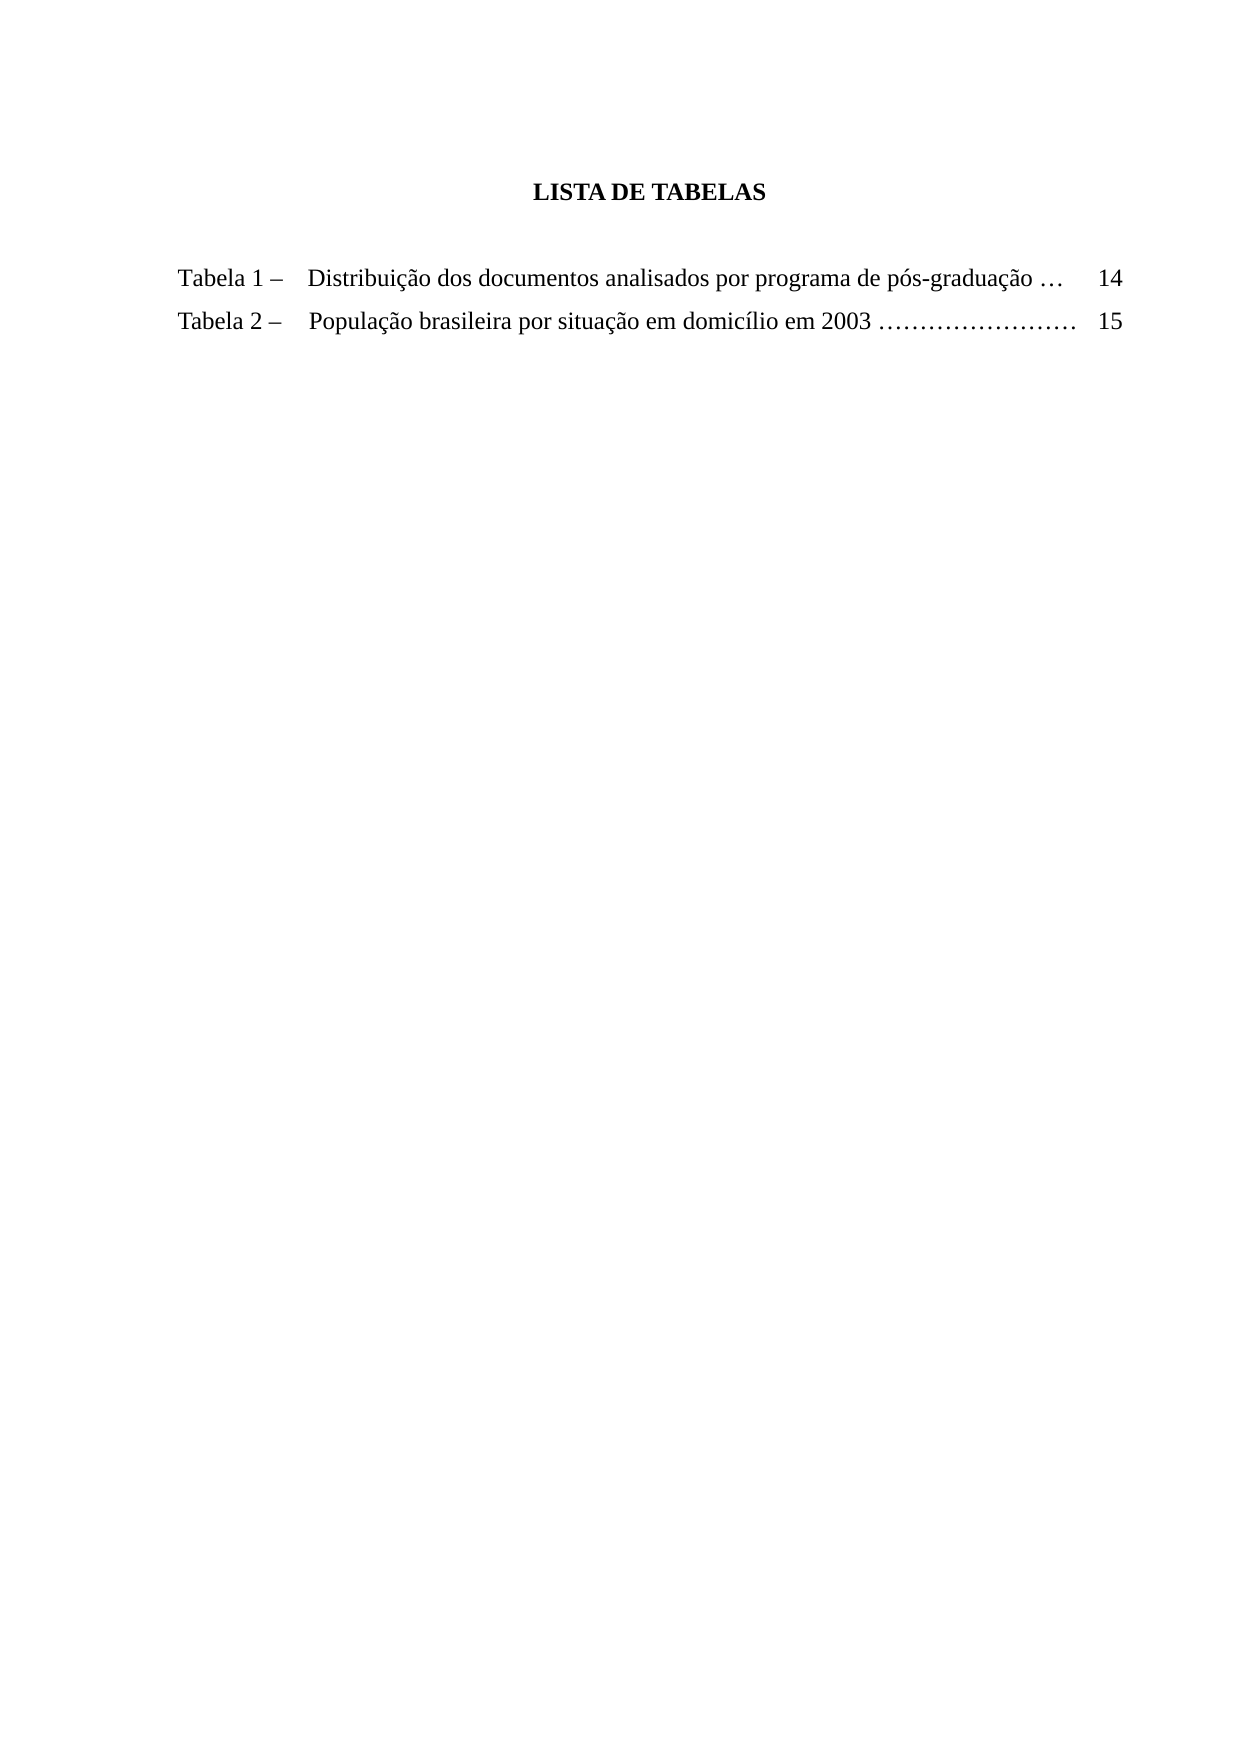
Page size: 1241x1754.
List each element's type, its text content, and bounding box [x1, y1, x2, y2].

table_header Tabela 1 – [177, 264, 307, 306]
table_header 14 [1069, 264, 1122, 306]
text LISTA DE TABELAS [177, 177, 1122, 206]
table_header Distribuição dos documentos analisados por programa de pós-graduação … [308, 264, 1069, 306]
table_cell 15 [1069, 306, 1122, 349]
table_cell População brasileira por situação em domicílio em 2003 …………………… [308, 306, 1069, 349]
table_cell Tabela 2 – [177, 306, 307, 349]
